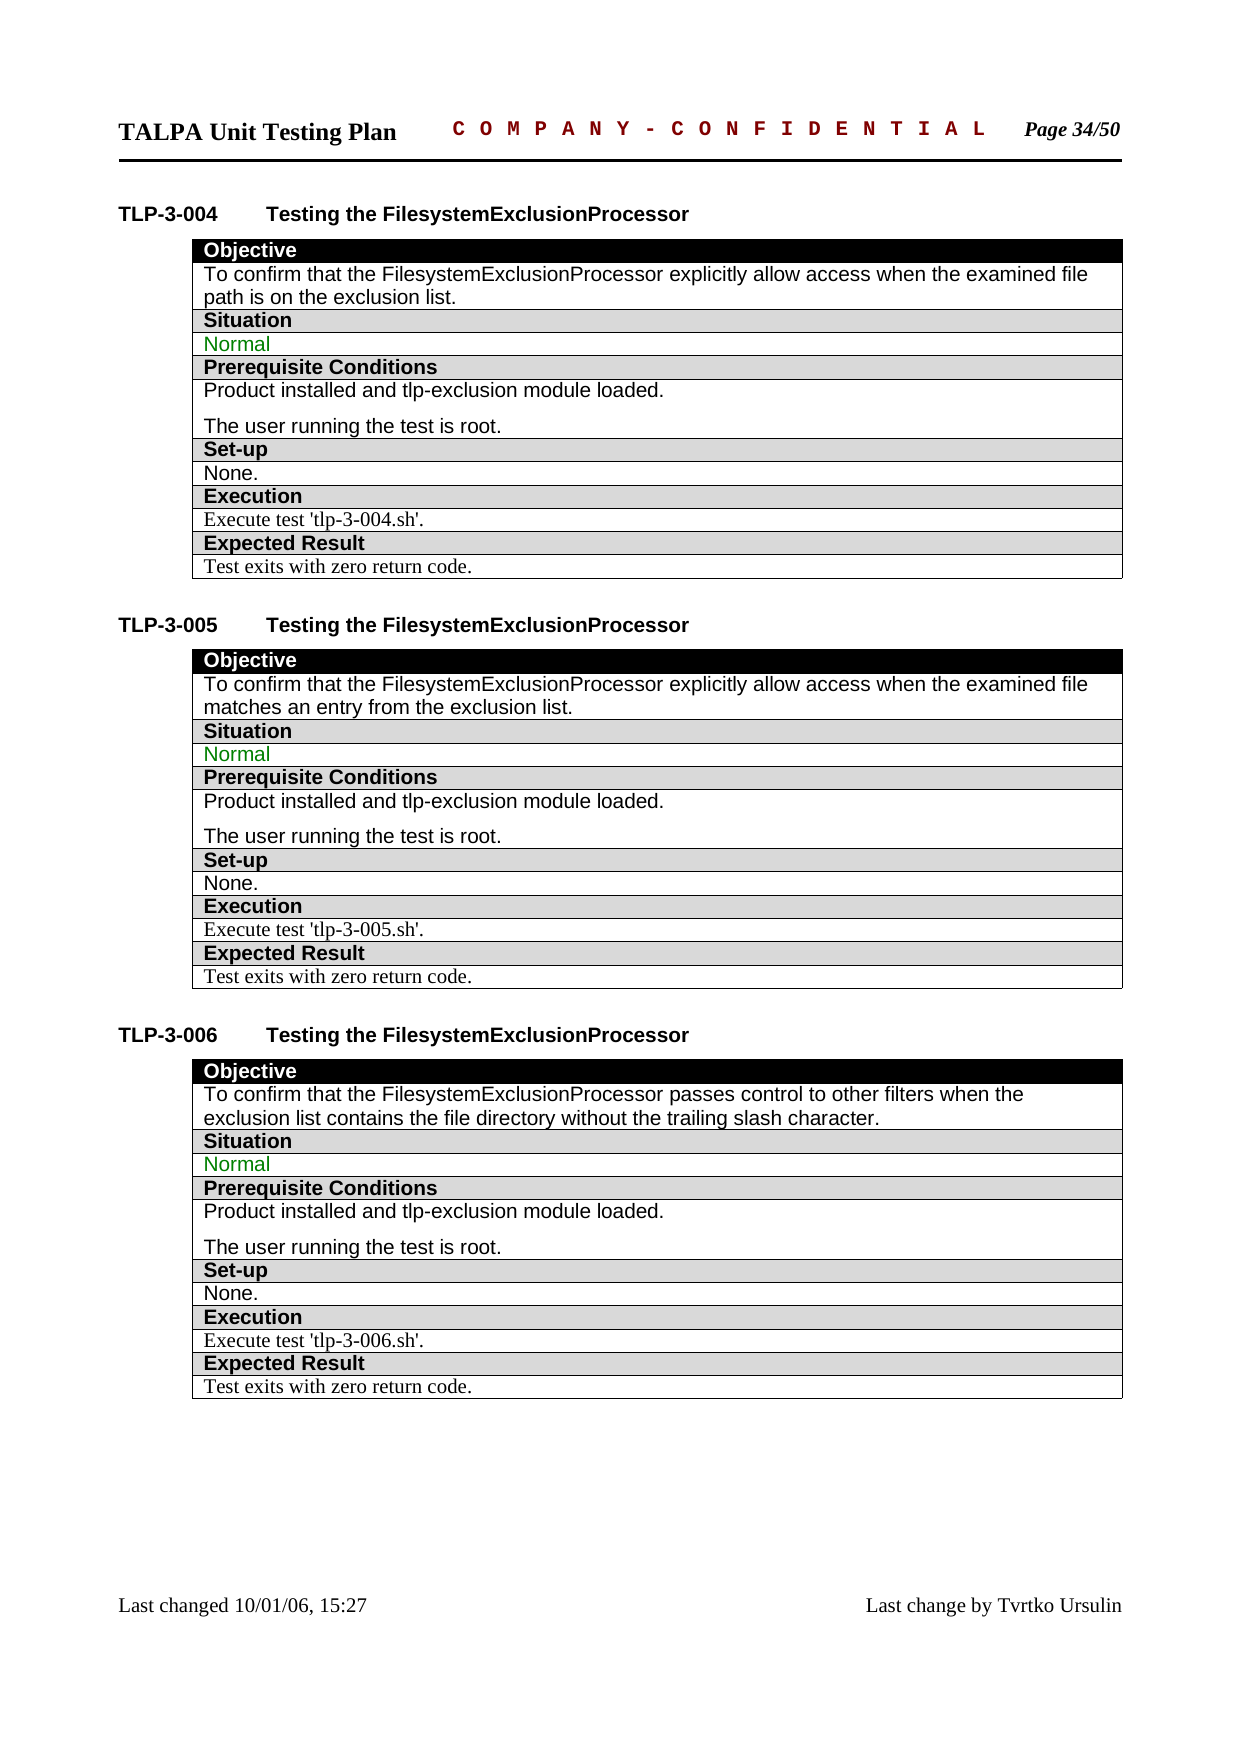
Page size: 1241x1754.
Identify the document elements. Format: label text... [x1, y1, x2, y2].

table_cell Expected Result [193, 532, 1122, 554]
table_cell Expected Result [193, 942, 1122, 965]
table_cell Test exits with zero return code. [193, 1376, 1122, 1398]
table_cell Prerequisite Conditions [193, 356, 1122, 379]
table_cell Test exits with zero return code. [193, 555, 1122, 578]
table_cell Execution [193, 486, 1122, 508]
table_header Objective [193, 650, 1122, 673]
table_cell Prerequisite Conditions [193, 1177, 1122, 1199]
table_cell Situation [193, 720, 1122, 743]
table_cell Execute test 'tlp-3-004.sh'. [193, 509, 1122, 531]
text TLP-3-006 Testing the FilesystemExclusionProcessor [118, 1024, 1122, 1047]
table_header Objective [193, 1060, 1122, 1083]
table_cell None. [193, 872, 1122, 895]
table_cell Prerequisite Conditions [193, 767, 1122, 789]
table_cell Execution [193, 896, 1122, 918]
text TLP-3-005 Testing the FilesystemExclusionProcessor [118, 613, 1122, 637]
table_cell None. [193, 1283, 1122, 1305]
table_header Objective [193, 240, 1122, 262]
table_cell Normal [193, 1154, 1122, 1176]
table_cell Execution [193, 1306, 1122, 1329]
table_cell Product installed and tlp-exclusion module loaded. The user running the test is root. [193, 790, 1122, 848]
table_cell Execute test 'tlp-3-006.sh'. [193, 1330, 1122, 1352]
table_cell Normal [193, 333, 1122, 355]
table_cell None. [193, 462, 1122, 485]
table_cell Set-up [193, 849, 1122, 871]
table_cell Test exits with zero return code. [193, 966, 1122, 988]
table_cell Execute test 'tlp-3-005.sh'. [193, 919, 1122, 941]
text TLP-3-004 Testing the FilesystemExclusionProcessor [118, 203, 1122, 226]
table_cell Product installed and tlp-exclusion module loaded. The user running the test is root. [193, 1200, 1122, 1259]
table_cell Expected Result [193, 1353, 1122, 1375]
table_cell To confirm that the FilesystemExclusionProcessor explicitly allow access when the examined file matches an entry from the exclusion list. [193, 674, 1122, 719]
table_cell Normal [193, 744, 1122, 766]
table_cell Product installed and tlp-exclusion module loaded. The user running the test is root. [193, 380, 1122, 438]
table_cell Situation [193, 310, 1122, 332]
table_cell Set-up [193, 439, 1122, 461]
table_cell To confirm that the FilesystemExclusionProcessor explicitly allow access when the examined file path is on the exclusion list. [193, 263, 1122, 309]
table_cell Situation [193, 1130, 1122, 1153]
table_cell To confirm that the FilesystemExclusionProcessor passes control to other filters when the exclusion list contains the file directory without the trailing slash character. [193, 1084, 1122, 1129]
table_cell Set-up [193, 1260, 1122, 1282]
